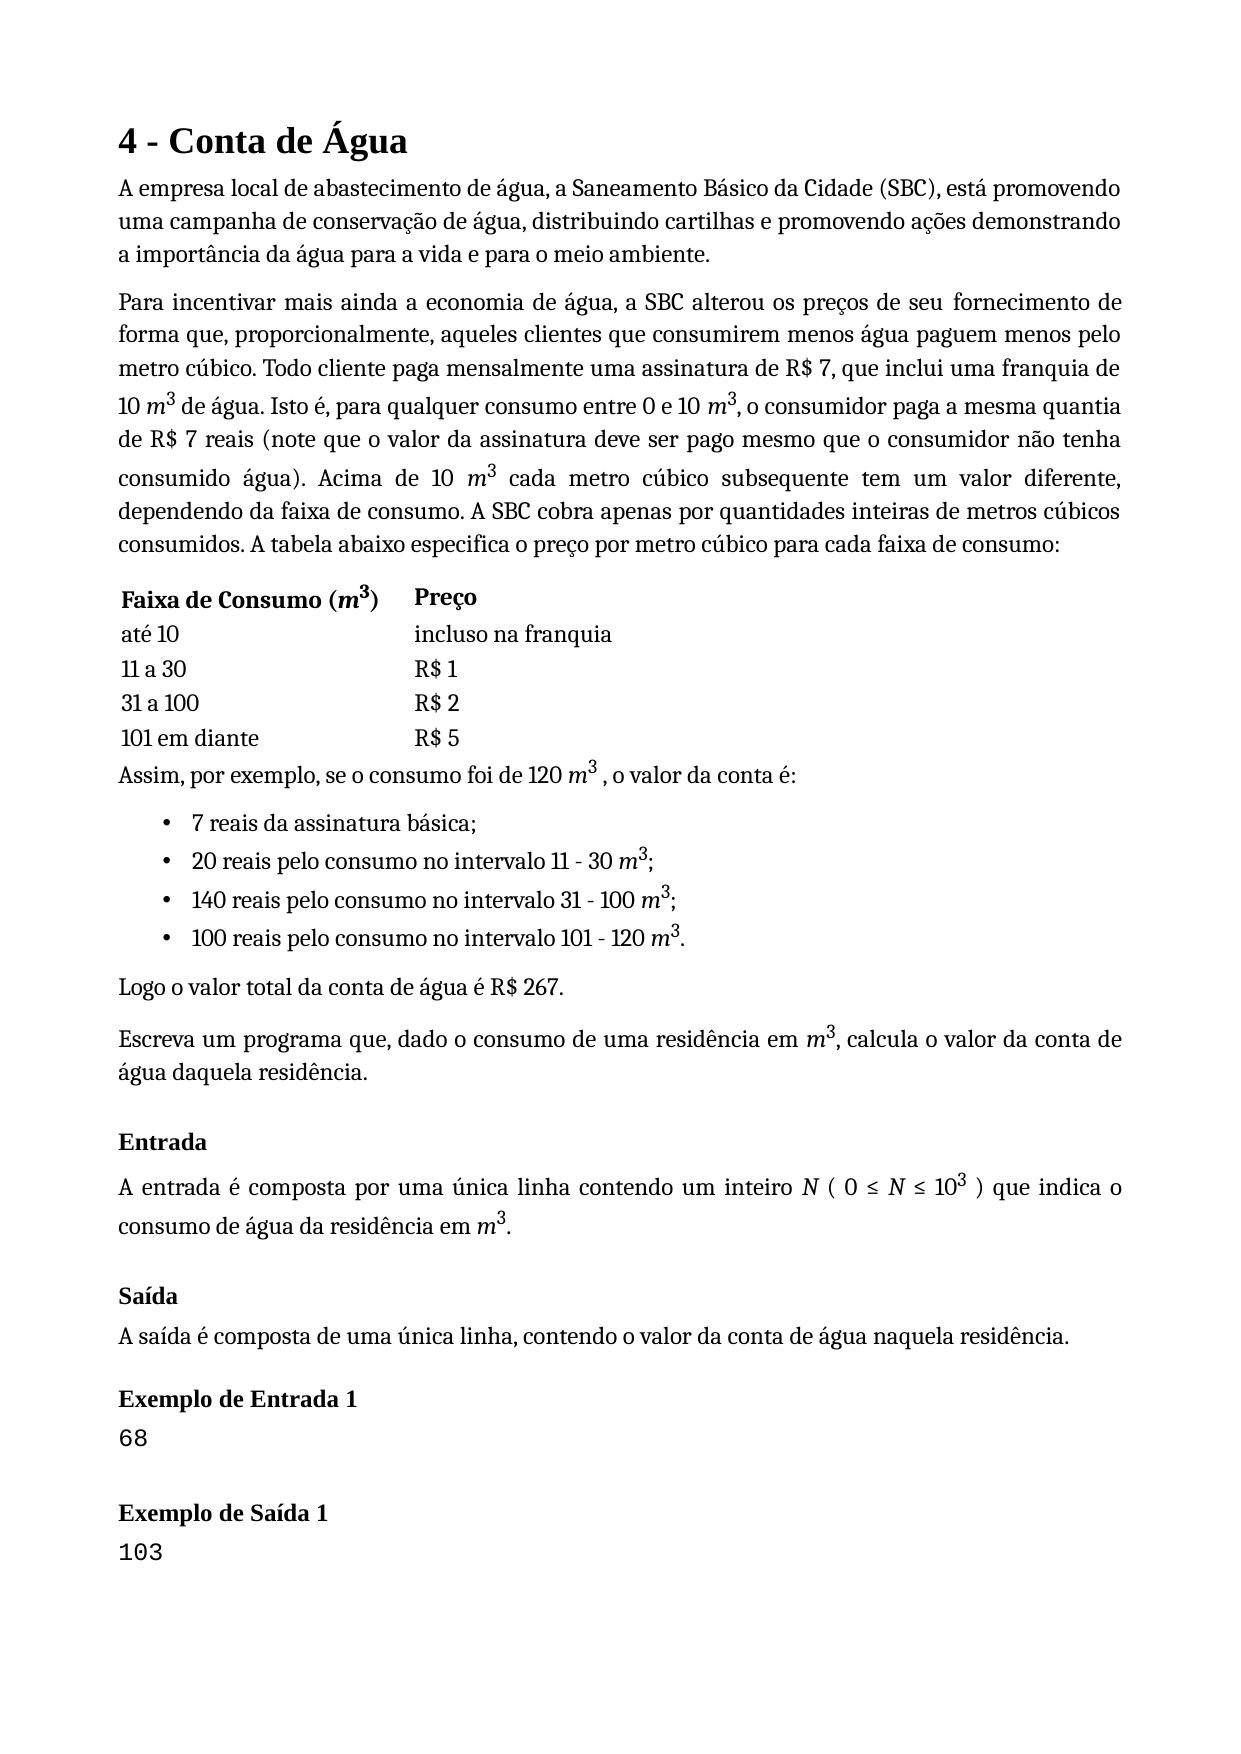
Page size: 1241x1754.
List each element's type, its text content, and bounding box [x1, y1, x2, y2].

table_cell 11 a 30 [118, 652, 411, 686]
subtitle Exemplo de Saída 1 [118, 1498, 1122, 1527]
table_cell 101 em diante [118, 721, 411, 756]
list 7 reais da assinatura básica; [162, 809, 1122, 838]
text Escreva um programa que, dado o consumo de uma residência em m3, calcula o valor da conta de água daquela residência. [118, 1020, 1122, 1087]
list 140 reais pelo consumo no intervalo 31 - 100 m3; [162, 881, 1122, 914]
table_cell R$ 5 [411, 721, 652, 756]
table_cell incluso na franquia [411, 617, 652, 652]
table_cell R$ 2 [411, 686, 652, 721]
subtitle Entrada [118, 1127, 1122, 1156]
list 100 reais pelo consumo no intervalo 101 - 120 m3. [162, 919, 1122, 953]
text 103 [118, 1539, 1122, 1568]
table_cell R$ 1 [411, 652, 652, 686]
table_cell até 10 [118, 617, 411, 652]
text 68 [118, 1426, 1122, 1454]
text A entrada é composta por uma única linha contendo um inteiro N ( 0 ≤ N ≤ 103 ) que indica o consumo de água da residência em m3. [118, 1168, 1122, 1241]
subtitle Exemplo de Entrada 1 [118, 1384, 1122, 1413]
table_cell 31 a 100 [118, 686, 411, 721]
table_header Faixa de Consumo (m3) [118, 578, 411, 617]
text Logo o valor total da conta de água é R$ 267. [118, 973, 1122, 1001]
table_header Preço [411, 578, 652, 617]
text Para incentivar mais ainda a economia de água, a SBC alterou os preços de seu fornecimento de forma que, proporcionalmente, aqueles clientes que consumirem menos água paguem menos pelo metro cúbico. Todo cliente paga mensalmente uma assinatura de R$ 7, que inclui uma franquia de 10 m3 de água. Isto é, para qualquer consumo entre 0 e 10 m3, o consumidor paga a mesma quantia de R$ 7 reais (note que o valor da assinatura deve ser pago mesmo que o consumidor não tenha consumido água). Acima de 10 m3 cada metro cúbico subsequente tem um valor diferente, dependendo da faixa de consumo. A SBC cobra apenas por quantidades inteiras de metros cúbicos consumidos. A tabela abaixo especifica o preço por metro cúbico para cada faixa de consumo: [118, 287, 1122, 559]
text Assim, por exemplo, se o consumo foi de 120 m3 , o valor da conta é: [118, 756, 1122, 789]
list 20 reais pelo consumo no intervalo 11 - 30 m3; [162, 842, 1122, 876]
subtitle 4 - Conta de Água [118, 118, 1122, 161]
subtitle Saída [118, 1281, 1122, 1310]
text A empresa local de abastecimento de água, a Saneamento Básico da Cidade (SBC), está promovendo uma campanha de conservação de água, distribuindo cartilhas e promovendo ações demonstrando a importância da água para a vida e para o meio ambiente. [118, 174, 1122, 268]
text A saída é composta de uma única linha, contendo o valor da conta de água naquela residência. [118, 1322, 1122, 1351]
